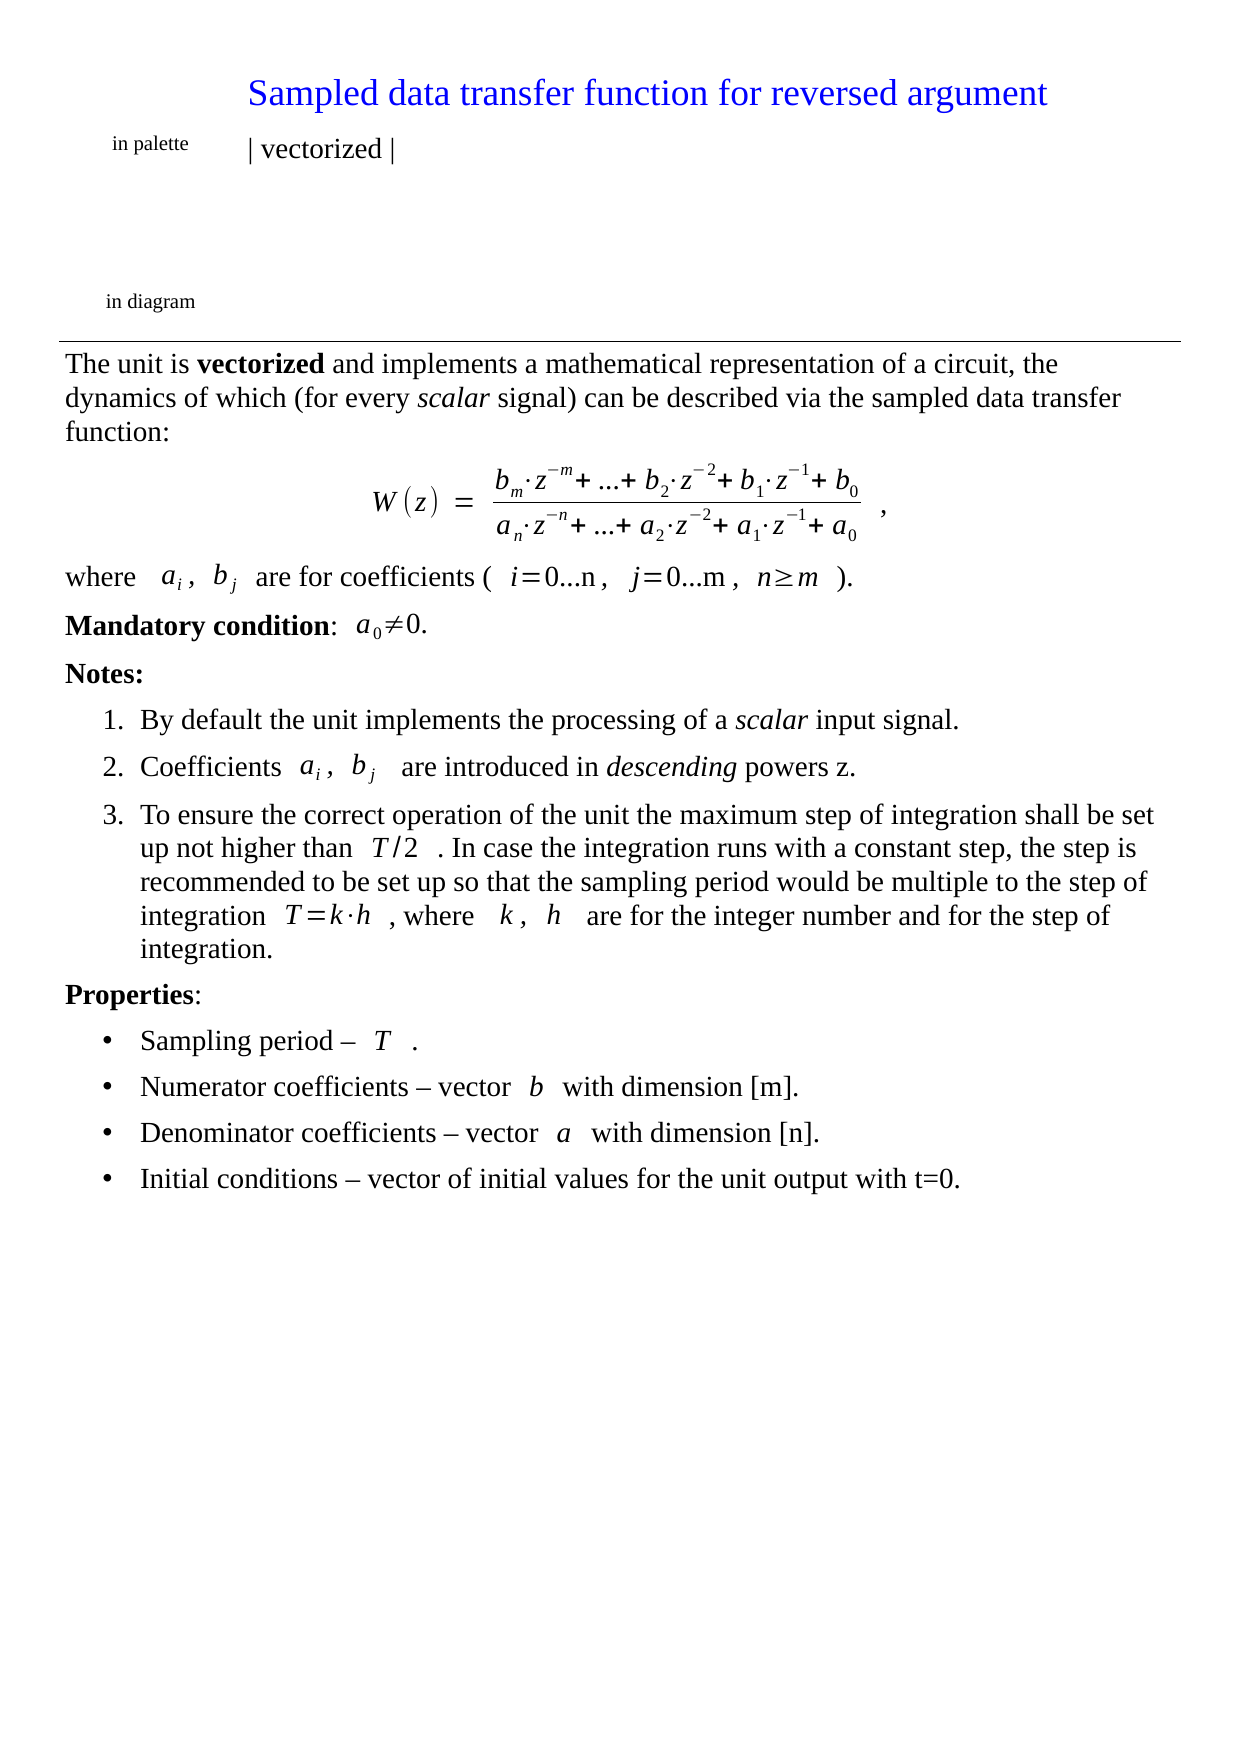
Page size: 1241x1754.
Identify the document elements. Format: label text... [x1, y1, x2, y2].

table_cell [242, 284, 1181, 341]
table_header Sampled data transfer function for reversed argument [242, 59, 1181, 125]
table_cell The unit is vectorized and implements a mathematical representation of a circuit, the dynamics of which (for every scalar signal) can be described via the sampled data transfer function: , where are for coefficients (). Mandatory condition: Notes: By default the unit implements the processing of a scalar input signal. Coefficients are introduced in descending powers z. To ensure the correct operation of the unit the maximum step of integration shall be set up not higher than. In case the integration runs with a constant step, the step is recommended to be set up so that the sampling period would be multiple to the step of integration, where are for the integer number and for the step of integration. Properties: Sampling period –. Numerator coefficients – vectorwith dimension [m]. Denominator coefficients – vectorwith dimension [n]. Initial conditions – vector of initial values for the unit output with t=0. [59, 342, 1181, 1213]
table_cell [59, 183, 242, 283]
table_header [59, 59, 242, 125]
table_cell [242, 183, 1181, 283]
table_cell | vectorized | [242, 125, 1181, 183]
table_cell in diagram [59, 284, 242, 341]
table_cell in palette [59, 125, 242, 183]
